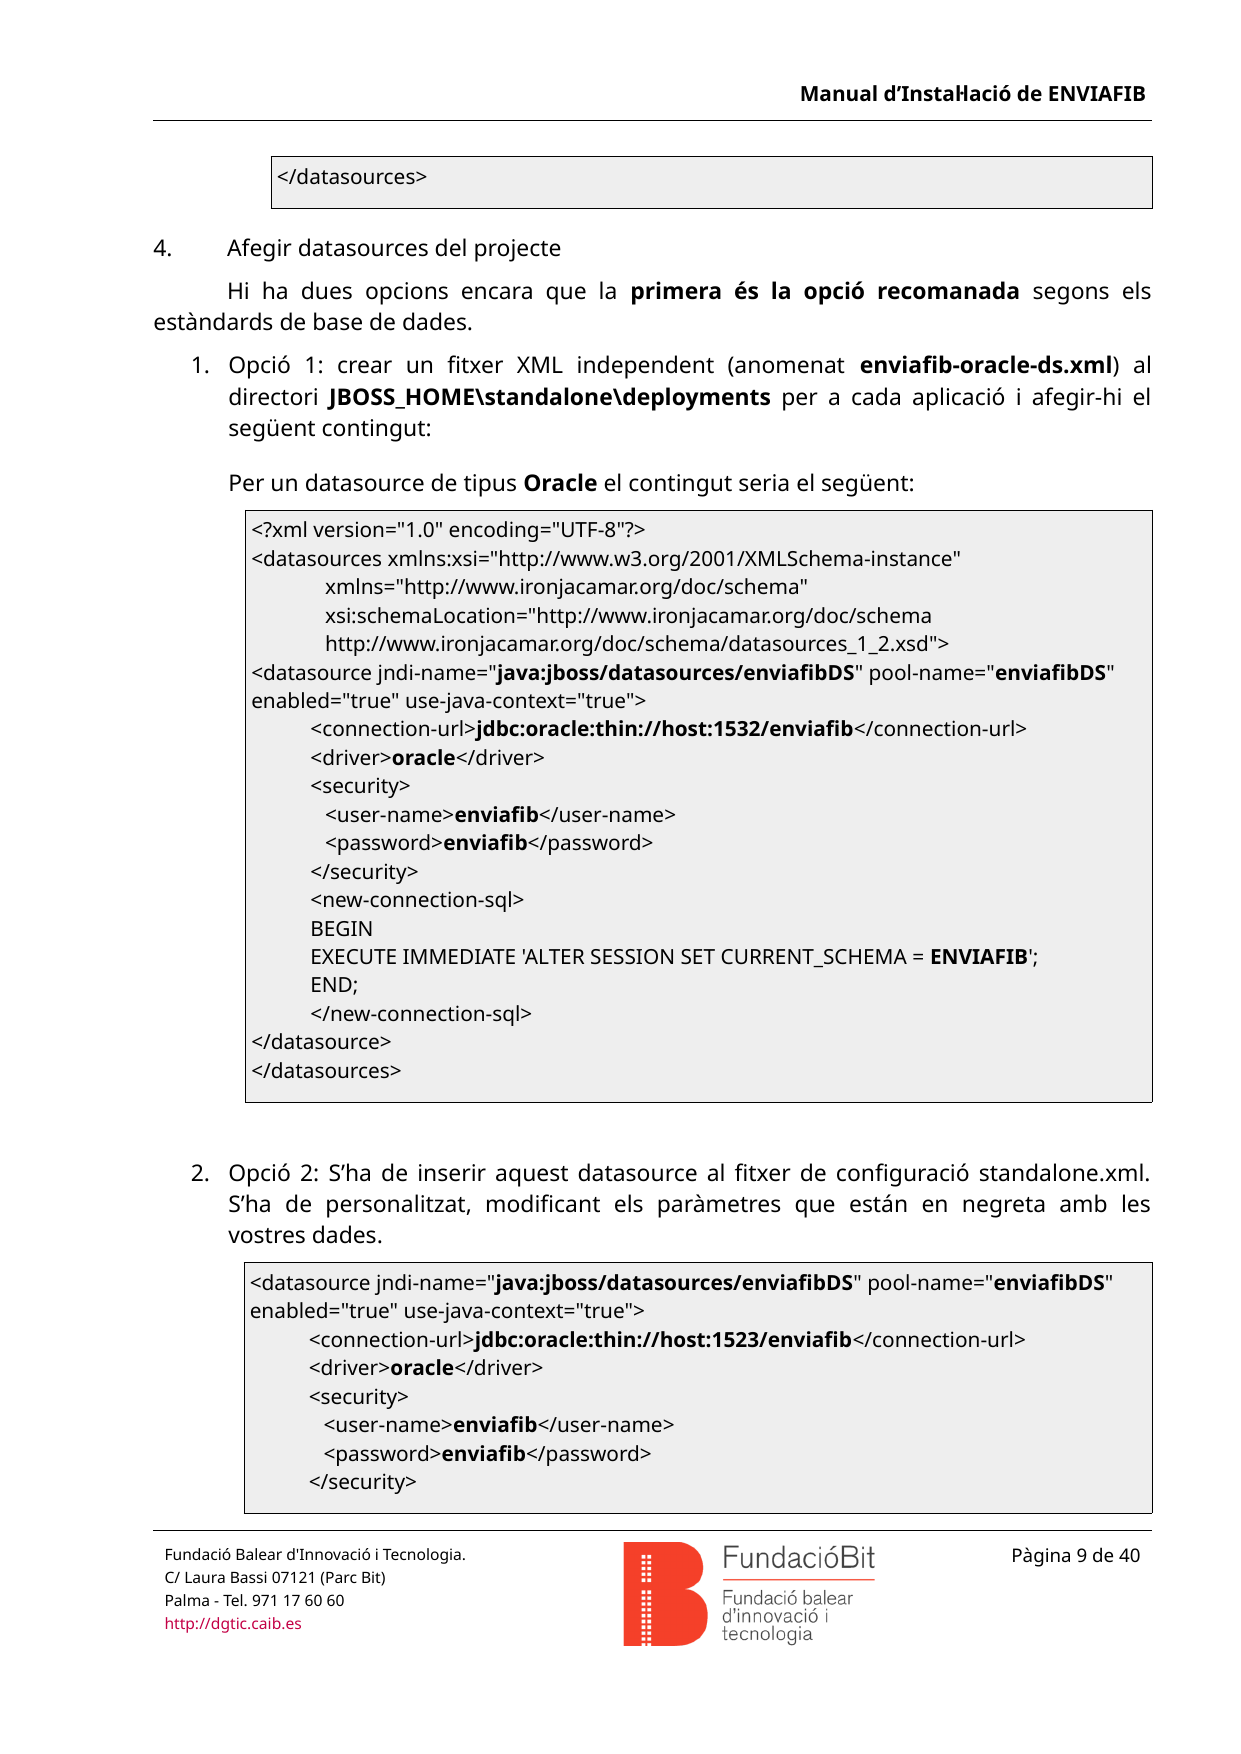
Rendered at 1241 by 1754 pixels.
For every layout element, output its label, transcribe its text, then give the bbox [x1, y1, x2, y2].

text 4. Afegir datasources del projecte [153, 232, 1152, 263]
list Opció 2: S’ha de inserir aquest datasource al fitxer de configuració standalone.xml. S’ha de personalitzat, modificant els paràmetres que están en negreta amb les vostres dades. [191, 1157, 1152, 1250]
table_header <datasource jndi-name="java:jboss/datasources/enviafibDS" pool-name="enviafibDS" enabled="true" use-java-context="true"> <connection-url>jdbc:oracle:thin://host:1523/enviafib</connection-url> <driver>oracle</driver> <security> <user-name>enviafib</user-name> <password>enviafib</password> </security> [245, 1263, 1152, 1513]
picture [623, 1542, 875, 1646]
table_header </datasources> [272, 157, 1152, 208]
text Hi ha dues opcions encara que la primera és la opció recomanada segons els estàndards de base de dades. [153, 275, 1152, 337]
table_header <?xml version="1.0" encoding="UTF-8"?> <datasources xmlns:xsi="http://www.w3.org/2001/XMLSchema-instance" xmlns="http://www.ironjacamar.org/doc/schema" xsi:schemaLocation="http://www.ironjacamar.org/doc/schema http://www.ironjacamar.org/doc/schema/datasources_1_2.xsd"> <datasource jndi-name="java:jboss/datasources/enviafibDS" pool-name="enviafibDS" enabled="true" use-java-context="true"> <connection-url>jdbc:oracle:thin://host:1532/enviafib</connection-url> <driver>oracle</driver> <security> <user-name>enviafib</user-name> <password>enviafib</password> </security> <new-connection-sql> BEGIN EXECUTE IMMEDIATE 'ALTER SESSION SET CURRENT_SCHEMA = ENVIAFIB'; END; </new-connection-sql> </datasource> </datasources> [246, 511, 1152, 1102]
list Per un datasource de tipus Oracle el contingut seria el següent: [191, 467, 1152, 498]
list Opció 1: crear un fitxer XML independent (anomenat enviafib-oracle-ds.xml) al directori JBOSS_HOME\standalone\deployments per a cada aplicació i afegir-hi el següent contingut: [191, 349, 1152, 443]
